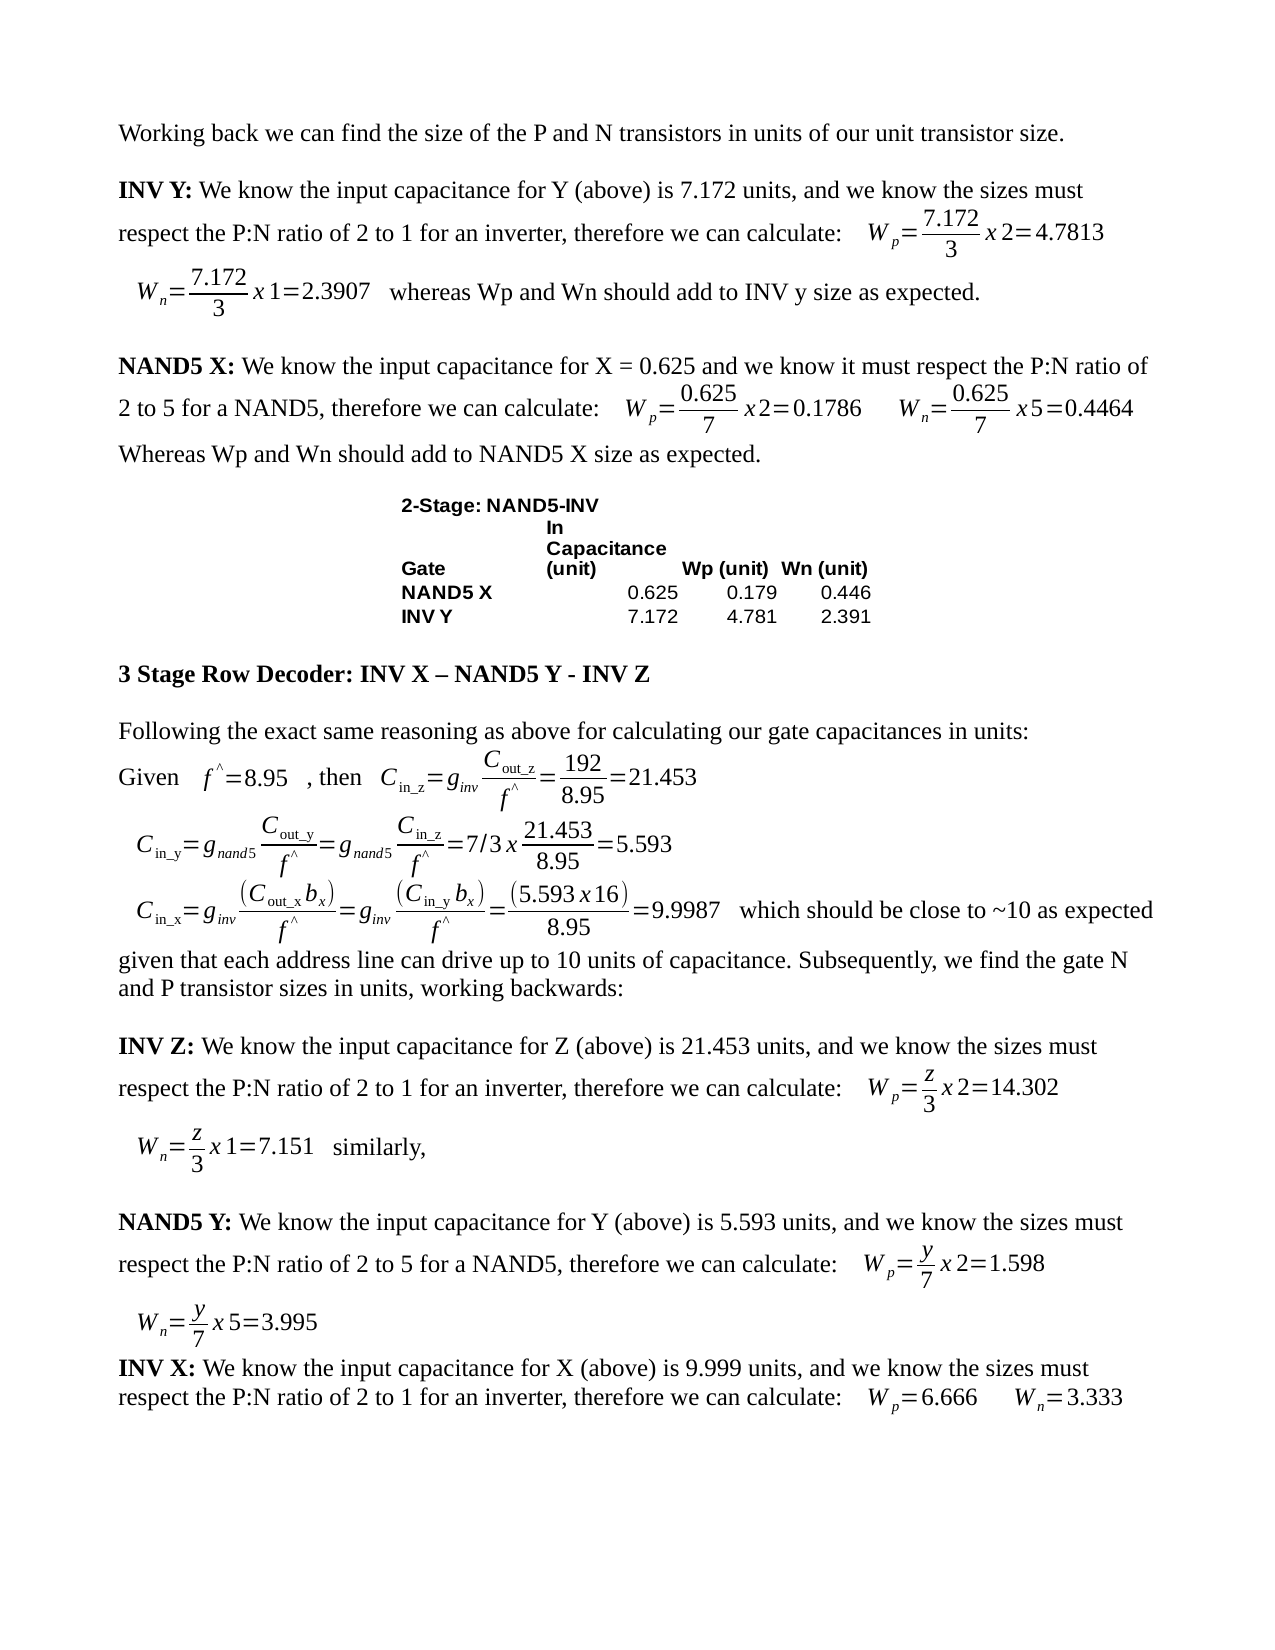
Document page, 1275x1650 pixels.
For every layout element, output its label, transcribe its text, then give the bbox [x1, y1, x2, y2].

text 3 Stage Row Decoder: INV X – NAND5 Y - INV Z [118, 659, 1157, 688]
text Given , thenwhich should be close to ~10 as expected given that each address line can drive up to 10 units of capacitance. Subsequently, we find the gate N and P transistor sizes in units, working backwards: [118, 745, 1157, 1002]
text INV X: We know the input capacitance for X (above) is 9.999 units, and we know the sizes must respect the P:N ratio of 2 to 1 for an inverter, therefore we can calculate: [118, 1353, 1157, 1415]
text INV Y: We know the input capacitance for Y (above) is 7.172 units, and we know the sizes must respect the P:N ratio of 2 to 1 for an inverter, therefore we can calculate: whereas Wp and Wn should add to INV y size as expected. [118, 176, 1157, 322]
text NAND5 X: We know the input capacitance for X = 0.625 and we know it must respect the P:N ratio of 2 to 5 for a NAND5, therefore we can calculate: [118, 351, 1157, 439]
text INV Z: We know the input capacitance for Z (above) is 21.453 units, and we know the sizes must respect the P:N ratio of 2 to 1 for an inverter, therefore we can calculate: similarly, [118, 1031, 1157, 1178]
text Working back we can find the size of the P and N transistors in units of our unit transistor size. [118, 118, 1157, 147]
text NAND5 Y: We know the input capacitance for Y (above) is 5.593 units, and we know the sizes must respect the P:N ratio of 2 to 5 for a NAND5, therefore we can calculate: [118, 1207, 1157, 1353]
text Whereas Wp and Wn should add to NAND5 X size as expected. [118, 439, 1157, 468]
text Following the exact same reasoning as above for calculating our gate capacitances in units: [118, 716, 1157, 745]
